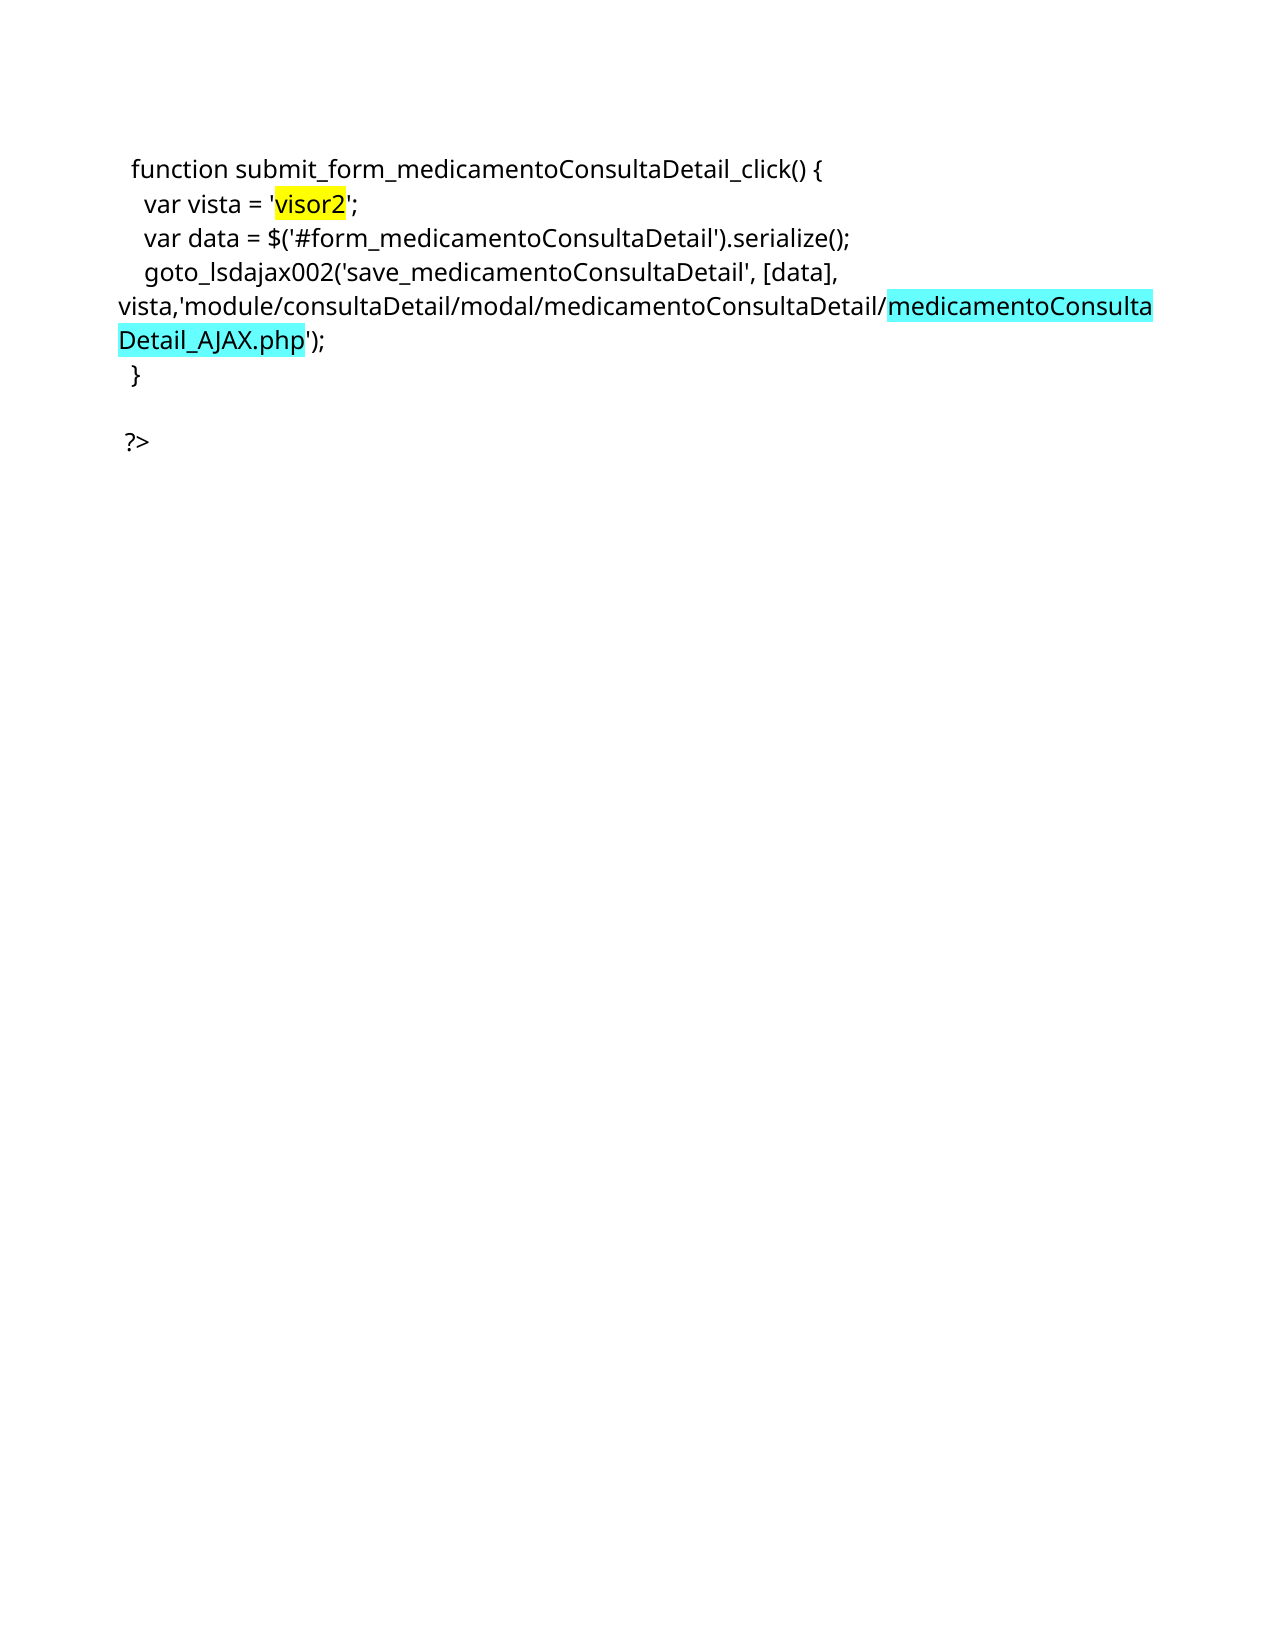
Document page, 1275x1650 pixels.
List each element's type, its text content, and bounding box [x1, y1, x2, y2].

text var vista = 'visor2'; [118, 186, 1157, 220]
text } [118, 357, 1157, 391]
text var data = $('#form_medicamentoConsultaDetail').serialize(); [118, 220, 1157, 254]
text function submit_form_medicamentoConsultaDetail_click() { [118, 152, 1157, 186]
text ?> [118, 425, 1157, 459]
text goto_lsdajax002('save_medicamentoConsultaDetail', [data], vista,'module/consultaDetail/modal/medicamentoConsultaDetail/medicamentoConsultaDetail_AJAX.php'); [118, 254, 1157, 357]
